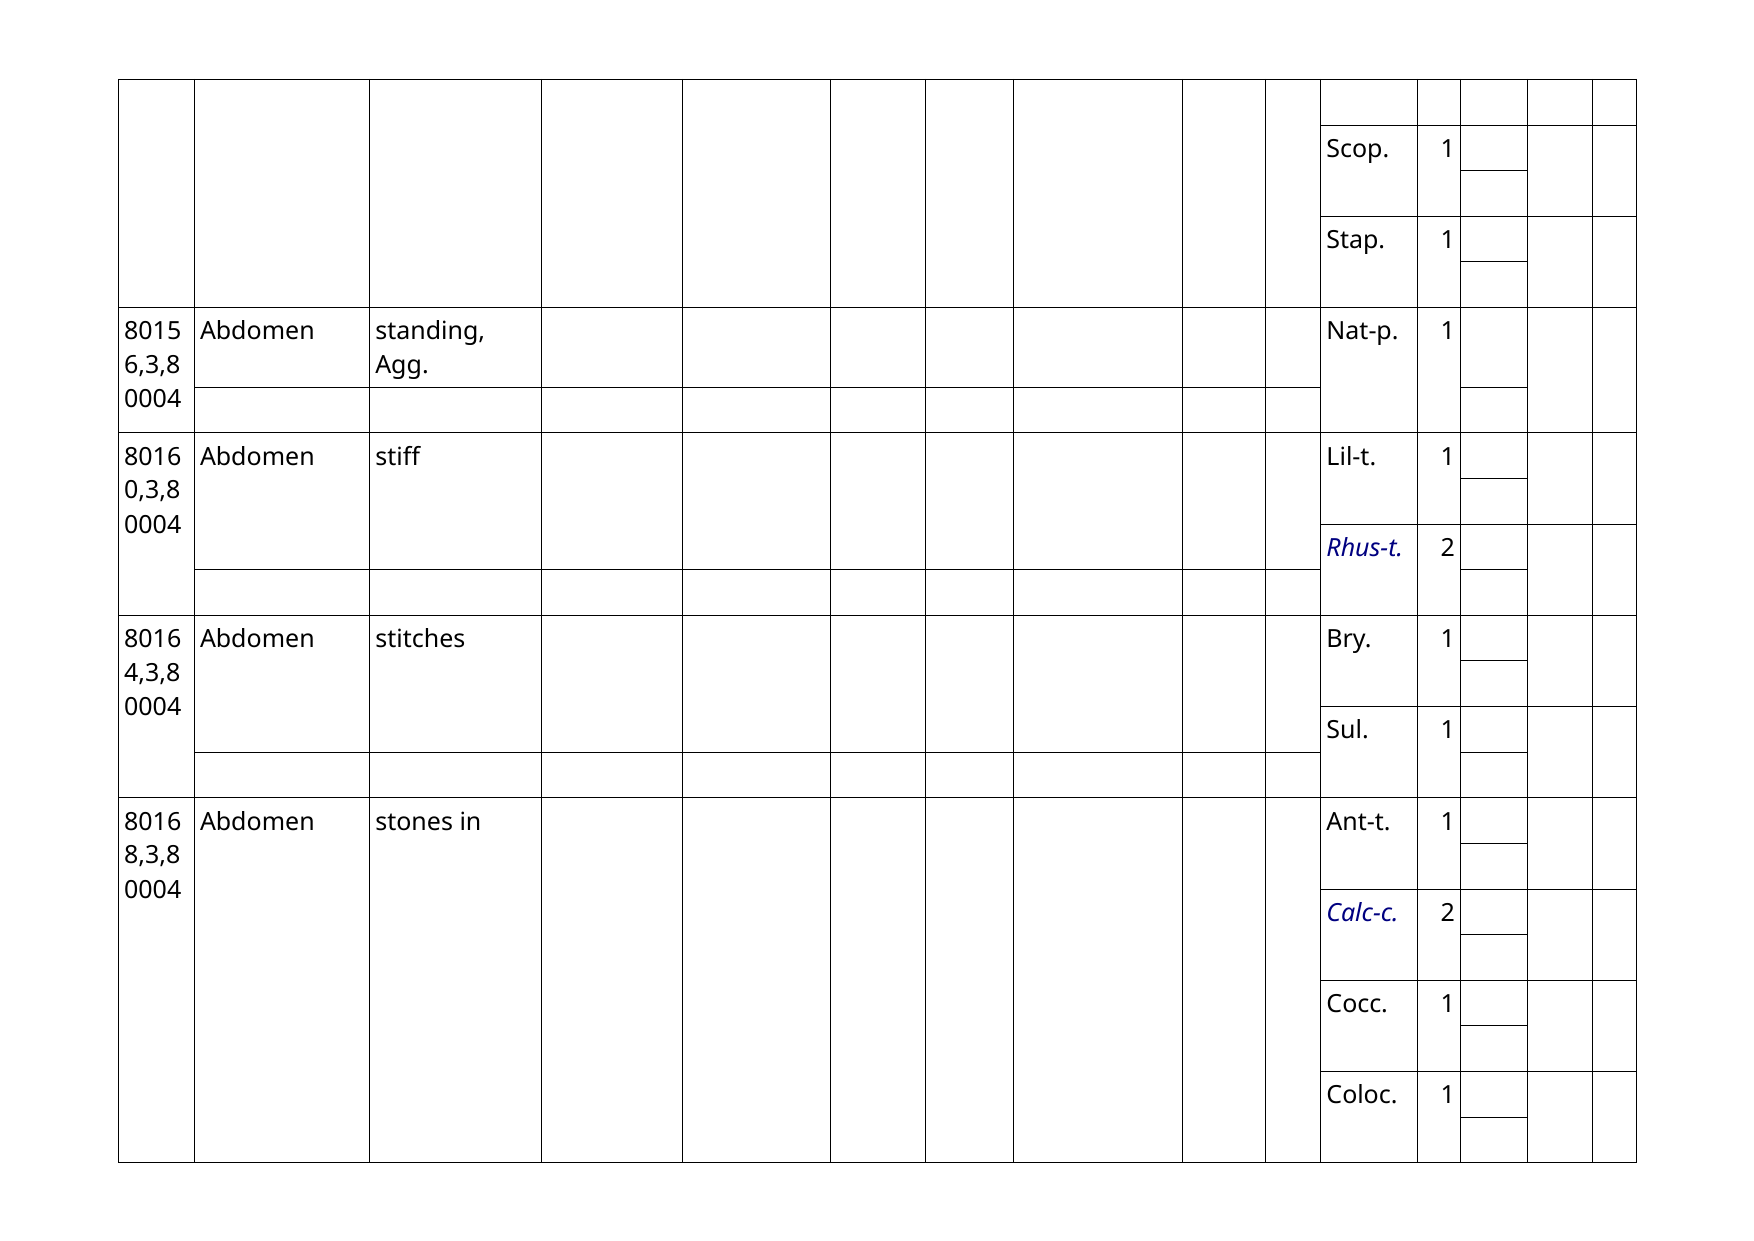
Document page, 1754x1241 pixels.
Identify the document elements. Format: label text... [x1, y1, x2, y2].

table_cell [1528, 217, 1592, 307]
table_cell [1266, 616, 1320, 752]
table_cell [1593, 798, 1636, 888]
table_cell [926, 433, 1013, 569]
table_cell [1461, 844, 1527, 888]
table_cell [1014, 433, 1182, 569]
table_cell [926, 616, 1013, 752]
table_cell 1 [1418, 798, 1460, 888]
table_cell [1461, 308, 1527, 387]
table_cell Abdomen [195, 308, 369, 387]
table_cell [1528, 981, 1592, 1071]
table_cell [1593, 707, 1636, 797]
table_cell [1266, 308, 1320, 387]
table_cell standing, Agg. [370, 308, 541, 387]
table_cell [1266, 798, 1320, 1162]
table_cell [1418, 80, 1460, 124]
table_cell Lil-t. [1321, 433, 1417, 523]
table_cell [926, 388, 1013, 432]
table_cell [683, 616, 830, 752]
table_cell Scop. [1321, 126, 1417, 216]
table_cell [542, 616, 682, 752]
table_cell stiff [370, 433, 541, 569]
table_cell [1014, 308, 1182, 387]
table_cell [542, 570, 682, 615]
table_cell [1183, 570, 1265, 615]
table_cell [370, 80, 541, 307]
table_cell [370, 753, 541, 797]
table_cell [1461, 1072, 1527, 1117]
table_cell [1266, 388, 1320, 432]
table_cell [542, 433, 682, 569]
table_cell [542, 80, 682, 307]
table_cell [683, 570, 830, 615]
table_cell [1593, 1072, 1636, 1162]
table_cell Rhus-t. [1321, 525, 1417, 615]
table_cell [1461, 753, 1527, 797]
table_cell [1461, 80, 1527, 124]
table_cell [1593, 616, 1636, 706]
table_cell [1183, 798, 1265, 1162]
table_cell [1593, 525, 1636, 615]
table_cell [1528, 525, 1592, 615]
table_cell 1 [1418, 707, 1460, 797]
table_cell Nat-p. [1321, 308, 1417, 432]
table_cell Coloc. [1321, 1072, 1417, 1162]
table_cell [1528, 80, 1592, 124]
table_cell [1461, 616, 1527, 660]
table_cell [1461, 707, 1527, 752]
table_cell [1266, 80, 1320, 307]
table_cell 1 [1418, 126, 1460, 216]
table_cell [1266, 570, 1320, 615]
table_cell 1 [1418, 308, 1460, 432]
table_cell 80160,3,80004 [119, 433, 194, 615]
table_cell [1014, 616, 1182, 752]
table_cell Calc-c. [1321, 890, 1417, 980]
table_cell [1528, 126, 1592, 216]
table_cell [1593, 80, 1636, 124]
table_cell [1593, 217, 1636, 307]
table_cell 2 [1418, 890, 1460, 980]
table_cell [195, 388, 369, 432]
table_cell [1321, 80, 1417, 124]
table_cell [831, 80, 925, 307]
table_cell Stap. [1321, 217, 1417, 307]
table_cell Abdomen [195, 433, 369, 569]
table_cell [683, 308, 830, 387]
table_cell [1461, 798, 1527, 843]
table_cell [1014, 798, 1182, 1162]
table_cell Sul. [1321, 707, 1417, 797]
table_cell [1014, 80, 1182, 307]
table_cell Ant-t. [1321, 798, 1417, 888]
table_cell 1 [1418, 1072, 1460, 1162]
table_cell [831, 570, 925, 615]
table_cell Abdomen [195, 798, 369, 1162]
table_cell [1528, 1072, 1592, 1162]
table_cell [1461, 890, 1527, 934]
table_cell [1461, 1026, 1527, 1071]
table_cell [1593, 126, 1636, 216]
table_cell [1461, 388, 1527, 432]
table_cell [1183, 308, 1265, 387]
table_cell stitches [370, 616, 541, 752]
table_cell [1014, 388, 1182, 432]
table_cell [1461, 262, 1527, 307]
table_cell [195, 570, 369, 615]
table_cell [1461, 570, 1527, 615]
table_cell [926, 798, 1013, 1162]
table_cell [926, 570, 1013, 615]
table_cell [1593, 433, 1636, 523]
table_cell [1266, 433, 1320, 569]
table_cell [1593, 981, 1636, 1071]
table_cell [1183, 433, 1265, 569]
table_cell [1461, 661, 1527, 706]
table_cell Bry. [1321, 616, 1417, 706]
table_cell 1 [1418, 433, 1460, 523]
table_cell [119, 80, 194, 307]
table_cell [1528, 890, 1592, 980]
table_cell [683, 433, 830, 569]
table_cell [1461, 433, 1527, 478]
table_cell stones in [370, 798, 541, 1162]
table_cell [1183, 753, 1265, 797]
table_cell [1593, 890, 1636, 980]
table_cell [1183, 388, 1265, 432]
table_cell [542, 388, 682, 432]
table_cell [831, 308, 925, 387]
table_cell [1593, 308, 1636, 432]
table_cell 80156,3,80004 [119, 308, 194, 432]
table_cell 1 [1418, 981, 1460, 1071]
table_cell [542, 308, 682, 387]
table_cell [542, 753, 682, 797]
table_cell [1528, 798, 1592, 888]
table_cell 80164,3,80004 [119, 616, 194, 797]
table_cell [1461, 126, 1527, 170]
table_cell [195, 80, 369, 307]
table_cell [195, 753, 369, 797]
table_cell [831, 388, 925, 432]
table_cell 1 [1418, 616, 1460, 706]
table_cell [683, 388, 830, 432]
table_cell [926, 80, 1013, 307]
table_cell 1 [1418, 217, 1460, 307]
table_cell [926, 753, 1013, 797]
table_cell [1266, 753, 1320, 797]
table_cell [1528, 308, 1592, 432]
table_cell [831, 753, 925, 797]
table_cell [831, 798, 925, 1162]
table_cell Abdomen [195, 616, 369, 752]
table_cell [1461, 171, 1527, 216]
table_cell [1461, 479, 1527, 523]
table_cell [831, 433, 925, 569]
table_cell [370, 570, 541, 615]
table_cell [1528, 616, 1592, 706]
table_cell [831, 616, 925, 752]
table_cell [1461, 525, 1527, 569]
table_cell [1528, 433, 1592, 523]
table_cell [683, 798, 830, 1162]
table_cell 2 [1418, 525, 1460, 615]
table_cell [1014, 570, 1182, 615]
table_cell [683, 80, 830, 307]
table_cell [1461, 935, 1527, 980]
table_cell [926, 308, 1013, 387]
table_cell [1528, 707, 1592, 797]
table_cell [1014, 753, 1182, 797]
table_cell 80168,3,80004 [119, 798, 194, 1162]
table_cell [1183, 80, 1265, 307]
table_cell [683, 753, 830, 797]
table_cell [542, 798, 682, 1162]
table_cell [1461, 1118, 1527, 1162]
table_cell [1461, 981, 1527, 1025]
table_cell [1183, 616, 1265, 752]
table_cell [370, 388, 541, 432]
table_cell [1461, 217, 1527, 261]
table_cell Cocc. [1321, 981, 1417, 1071]
